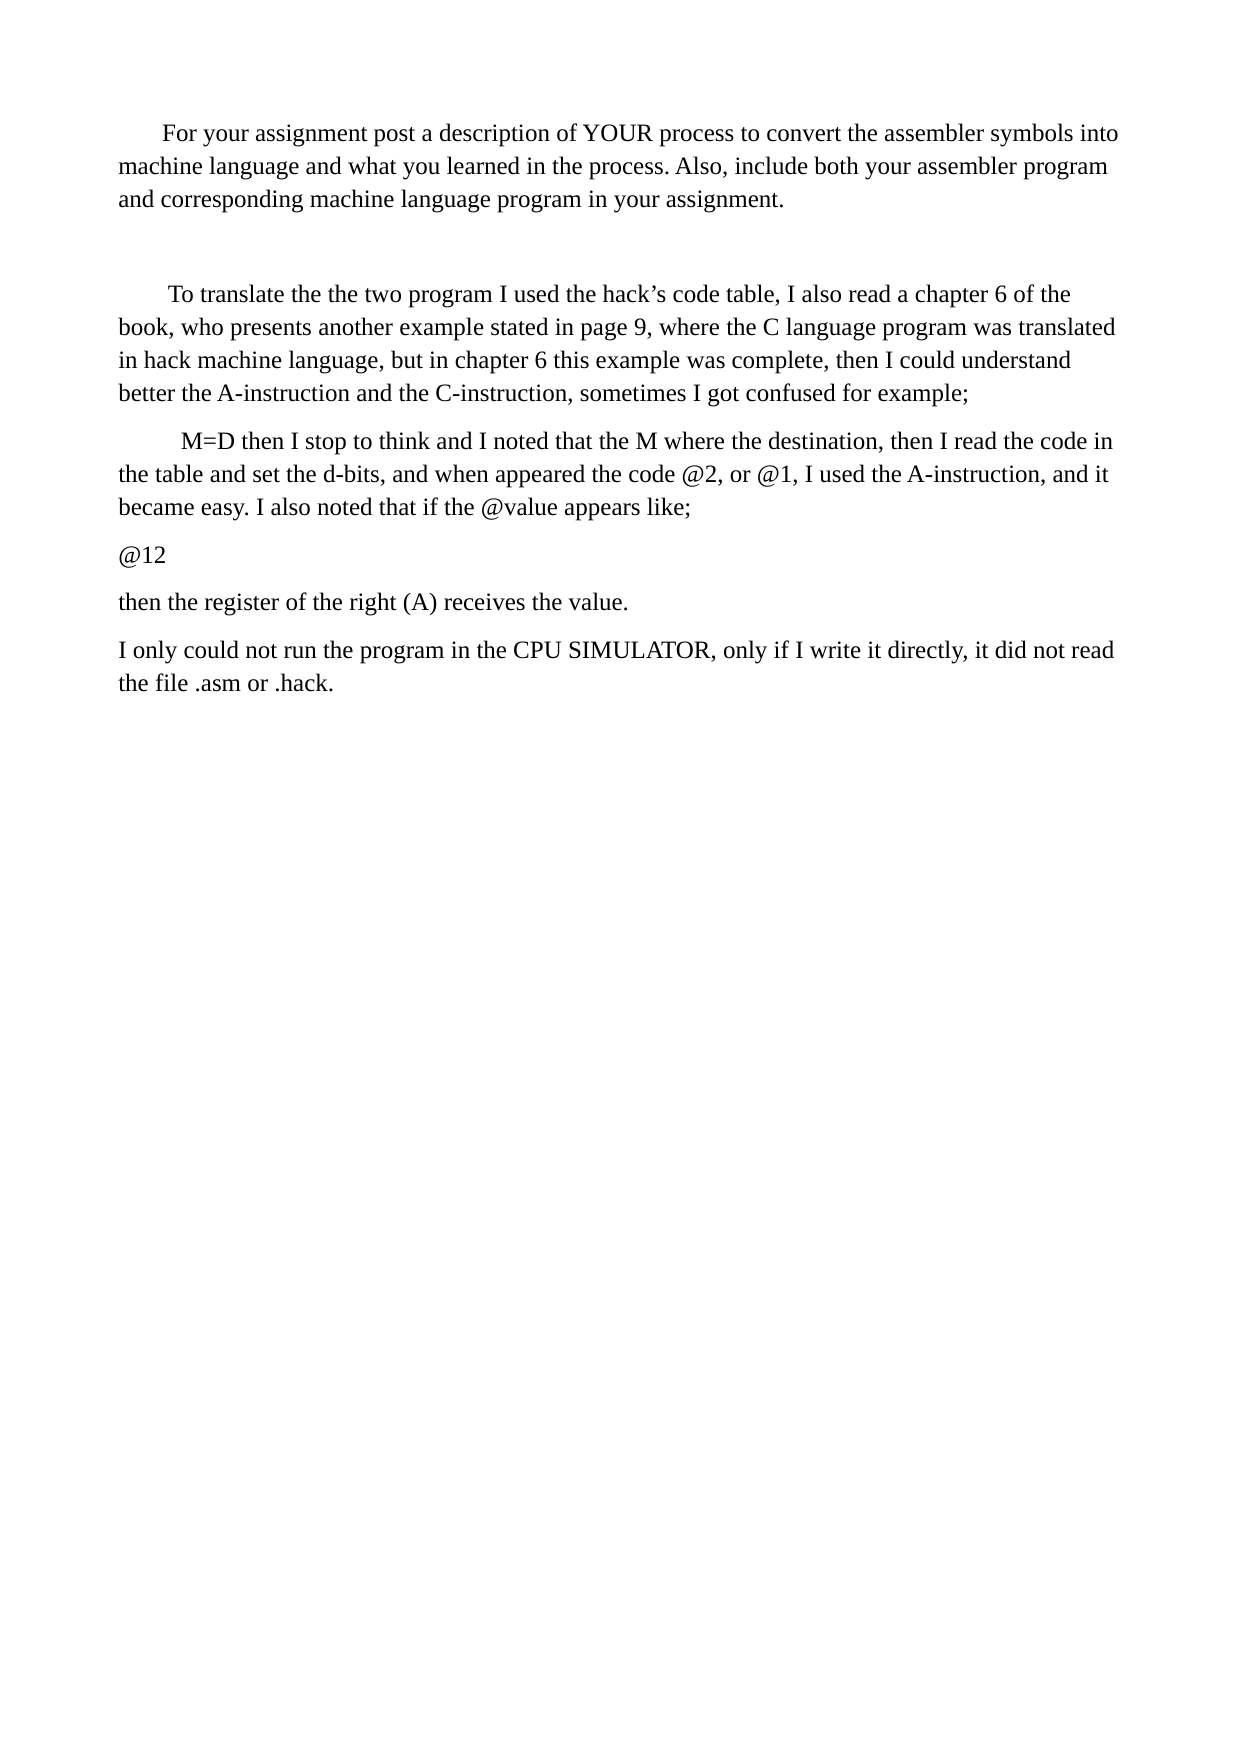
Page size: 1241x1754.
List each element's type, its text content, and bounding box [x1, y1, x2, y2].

text I only could not run the program in the CPU SIMULATOR, only if I write it directly, it did not read the file .asm or .hack. [118, 635, 1122, 697]
text @12 [118, 540, 1122, 568]
text To translate the the two program I used the hack’s code table, I also read a chapter 6 of the book, who presents another example stated in page 9, where the C language program was translated in hack machine language, but in chapter 6 this example was complete, then I could understand better the A-instruction and the C-instruction, sometimes I got confused for example; [118, 279, 1122, 407]
text M=D then I stop to think and I noted that the M where the destination, then I read the code in the table and set the d-bits, and when appeared the code @2, or @1, I used the A-instruction, and it became easy. I also noted that if the @value appears like; [118, 426, 1122, 521]
text For your assignment post a description of YOUR process to convert the assembler symbols into machine language and what you learned in the process. Also, include both your assembler program and corresponding machine language program in your assignment. [118, 118, 1122, 213]
text then the register of the right (A) receives the value. [118, 587, 1122, 616]
